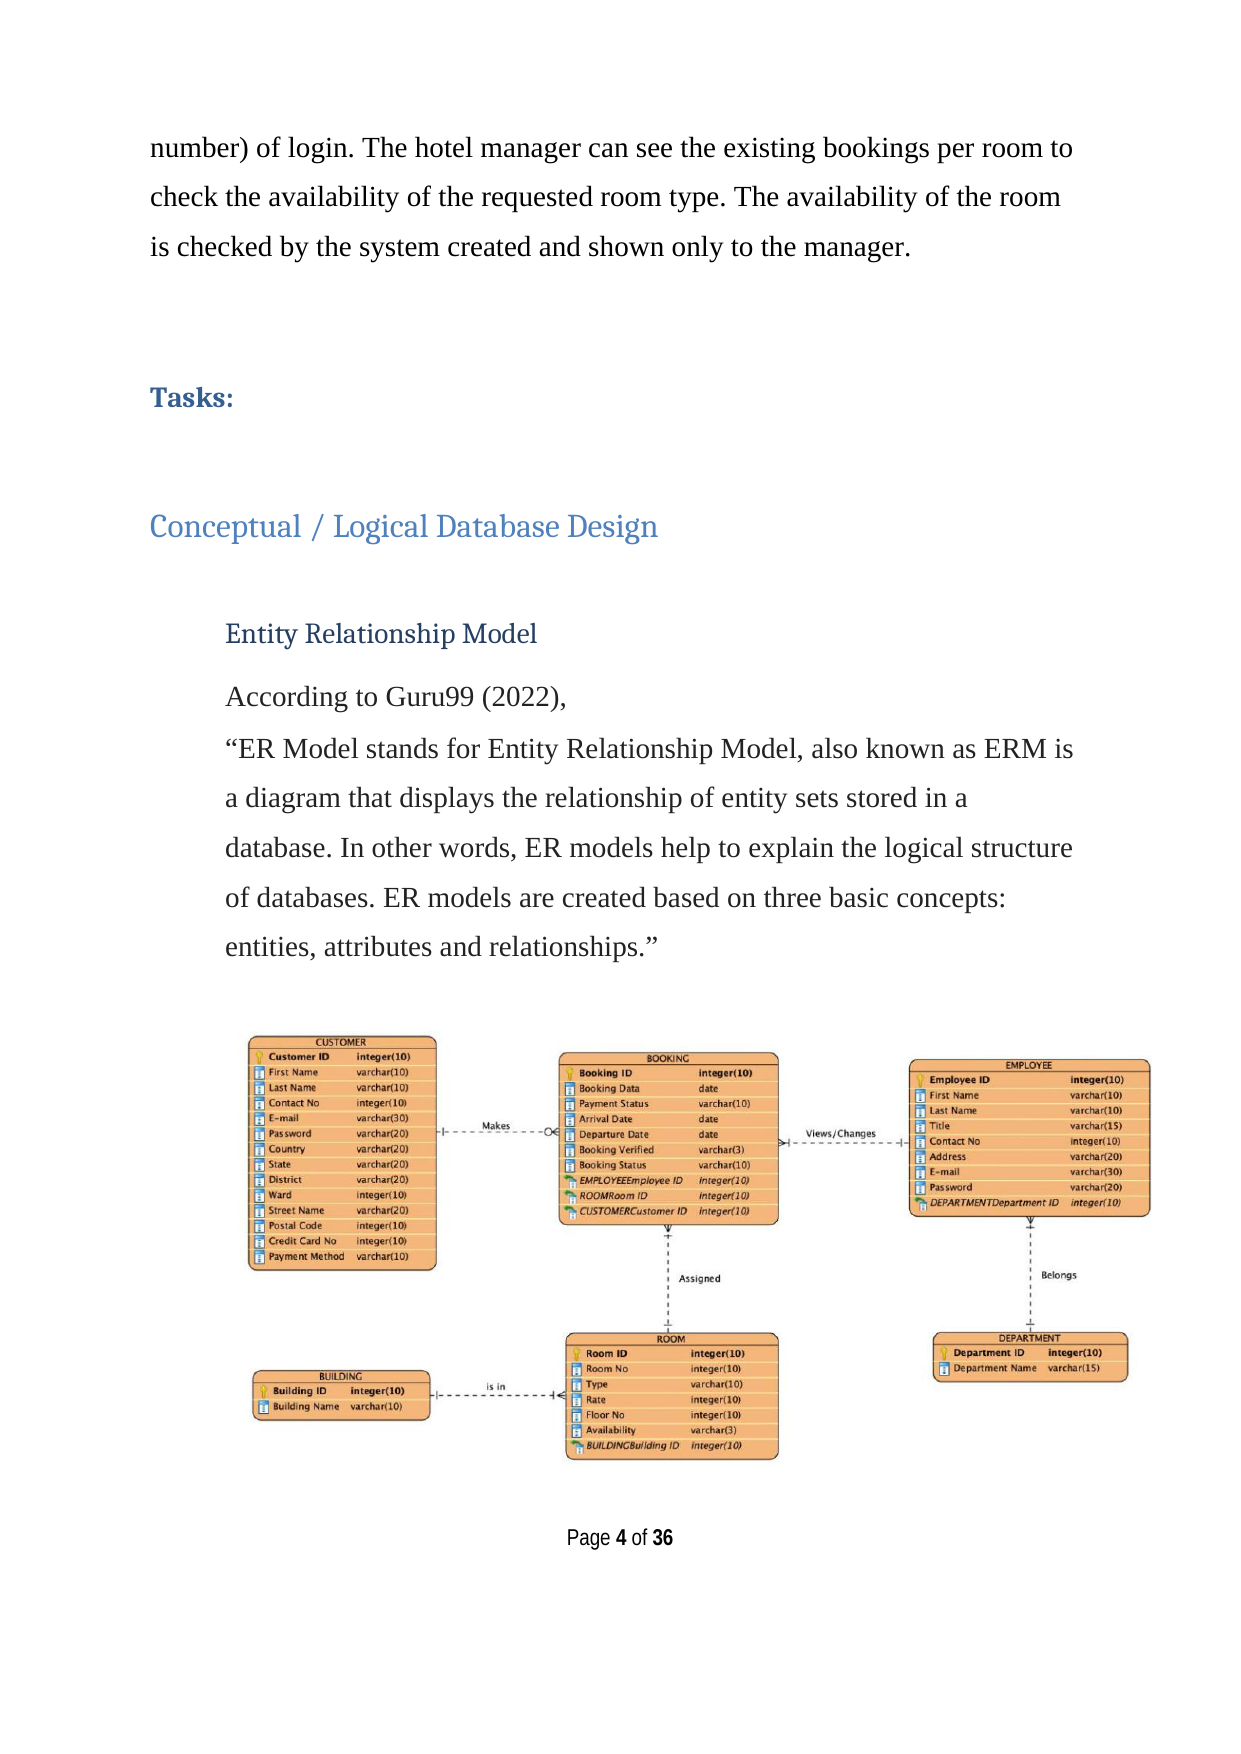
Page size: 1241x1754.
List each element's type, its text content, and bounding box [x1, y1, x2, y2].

text Conceptual / Logical Database Design [150, 508, 1090, 546]
text “ER Model stands for Entity Relationship Model, also known as ERM is a diagram that displays the relationship of entity sets stored in a database. In other words, ER models help to explain the logical structure of databases. ER models are created based on three basic concepts: entities, attributes and relationships.” [225, 731, 1081, 963]
text Page 4 of 36 [150, 1523, 1090, 1550]
picture [225, 1031, 1165, 1476]
text Tasks: [150, 381, 1090, 414]
text According to Guru99 (2022), [225, 679, 1090, 712]
text number) of login. The hotel manager can see the existing bookings per room to check the availability of the requested room type. The availability of the room is checked by the system created and shown only to the manager. [150, 130, 1088, 262]
list Entity Relationship Model [187, 616, 1090, 651]
